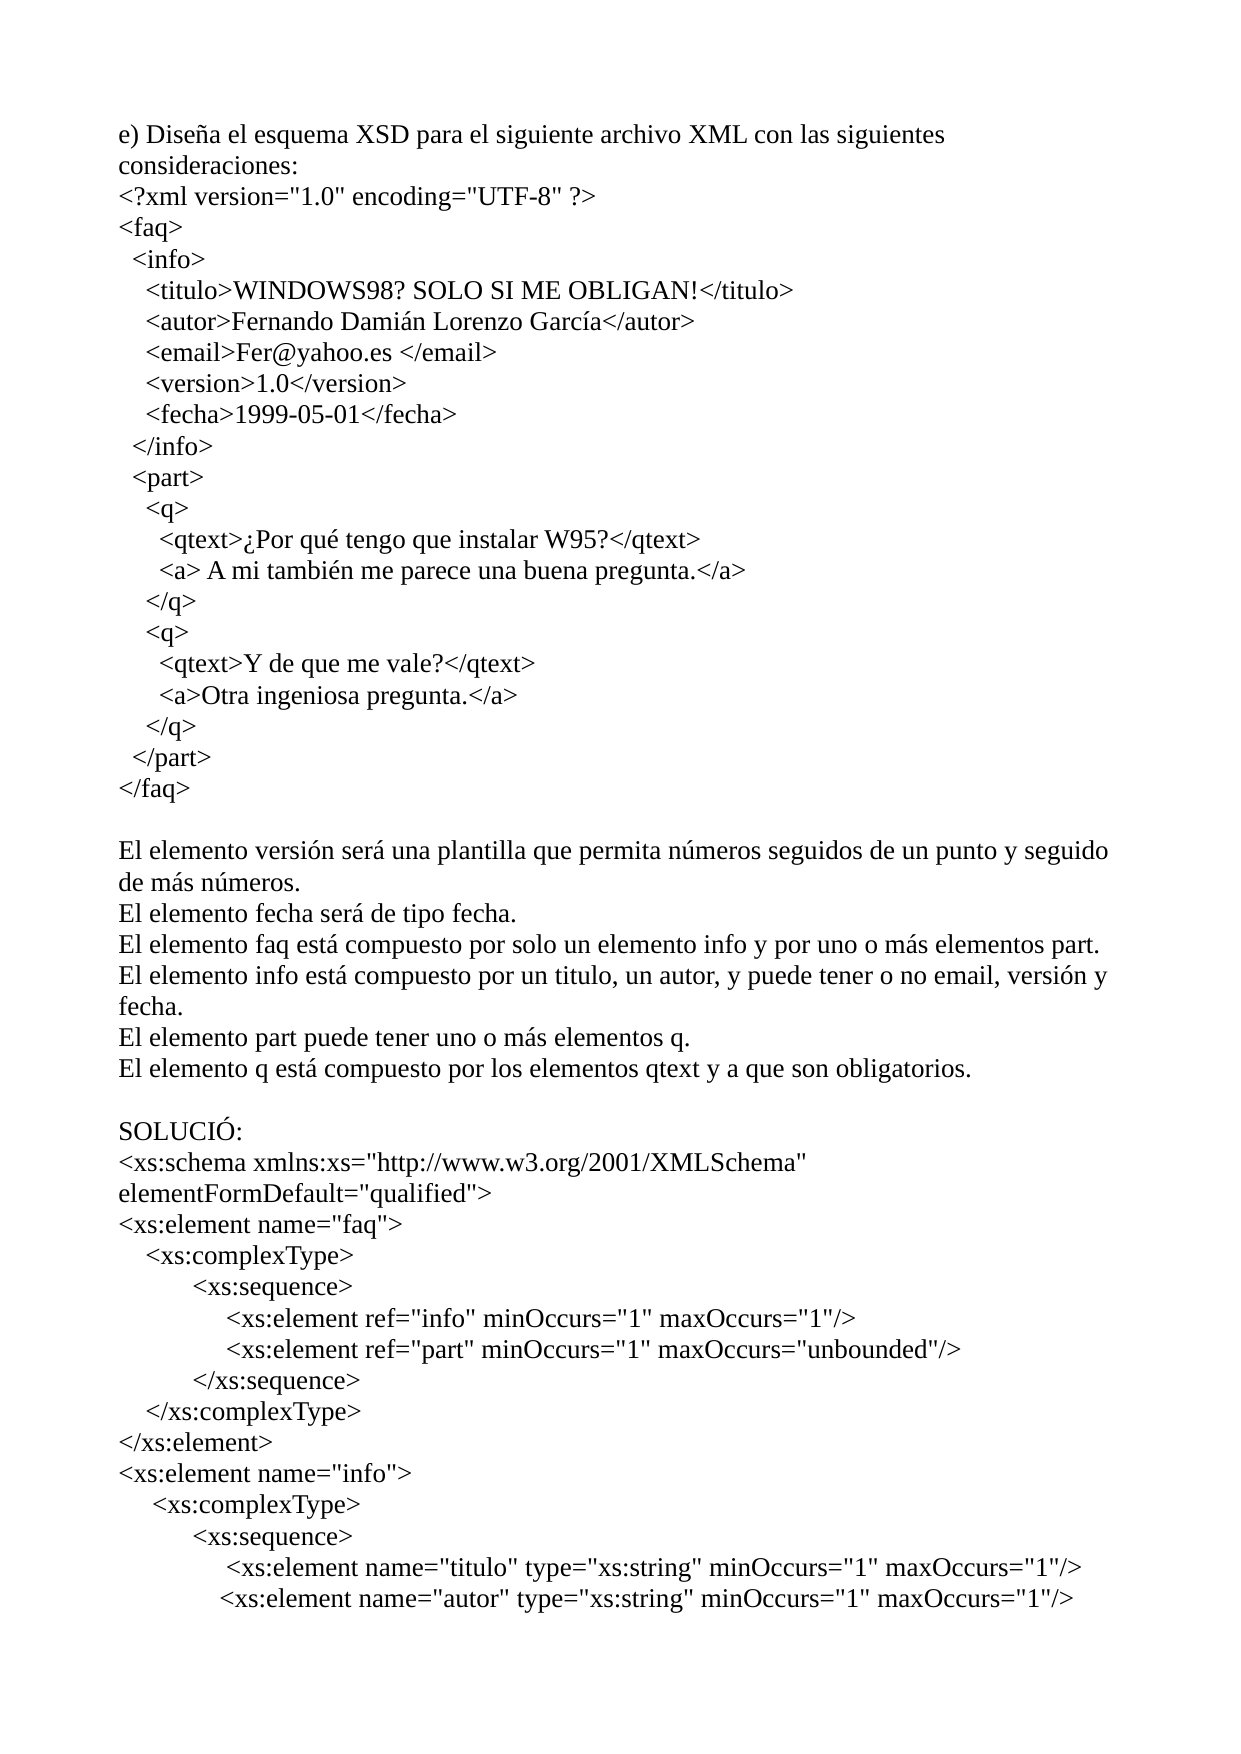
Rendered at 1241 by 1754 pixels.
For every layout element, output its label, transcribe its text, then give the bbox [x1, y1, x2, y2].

text <qtext>Y de que me vale?</qtext> [118, 648, 1122, 679]
text </part> [118, 741, 1122, 772]
text <version>1.0</version> [118, 367, 1122, 398]
text <info> [118, 243, 1122, 274]
text <xs:element ref="part" minOccurs="1" maxOccurs="unbounded"/> [118, 1333, 1122, 1364]
text <email>Fer@yahoo.es </email> [118, 336, 1122, 367]
text <xs:sequence> [118, 1520, 1122, 1551]
text <xs:element name="info"> [118, 1457, 1122, 1488]
text </faq> [118, 772, 1122, 803]
text <xs:element name="titulo" type="xs:string" minOccurs="1" maxOccurs="1"/> [118, 1551, 1122, 1582]
text <part> [118, 461, 1122, 492]
text </xs:sequence> [118, 1364, 1122, 1395]
text </q> [118, 710, 1122, 741]
text </xs:element> [118, 1426, 1122, 1457]
text <xs:element ref="info" minOccurs="1" maxOccurs="1"/> [118, 1302, 1122, 1333]
text SOLUCIÓ: [118, 1115, 1122, 1146]
text El elemento fecha será de tipo fecha. [118, 897, 1122, 928]
text <xs:complexType> [118, 1488, 1122, 1520]
text </q> [118, 585, 1122, 616]
text e) Diseña el esquema XSD para el siguiente archivo XML con las siguientes consideraciones: [118, 118, 1122, 180]
text El elemento versión será una plantilla que permita números seguidos de un punto y seguido de más números. [118, 834, 1122, 897]
text </xs:complexType> [118, 1395, 1122, 1426]
text <xs:element name="autor" type="xs:string" minOccurs="1" maxOccurs="1"/> [118, 1582, 1122, 1613]
text <faq> [118, 212, 1122, 243]
text <xs:sequence> [118, 1271, 1122, 1302]
text El elemento q está compuesto por los elementos qtext y a que son obligatorios. [118, 1052, 1122, 1084]
text El elemento info está compuesto por un titulo, un autor, y puede tener o no email, versión y fecha. [118, 959, 1122, 1021]
text El elemento faq está compuesto por solo un elemento info y por uno o más elementos part. [118, 928, 1122, 959]
text <xs:element name="faq"> [118, 1208, 1122, 1239]
text <titulo>WINDOWS98? SOLO SI ME OBLIGAN!</titulo> [118, 274, 1122, 305]
text <qtext>¿Por qué tengo que instalar W95?</qtext> [118, 523, 1122, 554]
text <xs:schema xmlns:xs="http://www.w3.org/2001/XMLSchema" elementFormDefault="qualified"> [118, 1146, 1122, 1208]
text <autor>Fernando Damián Lorenzo García</autor> [118, 305, 1122, 336]
text <a>Otra ingeniosa pregunta.</a> [118, 679, 1122, 710]
text <q> [118, 616, 1122, 648]
text <xs:complexType> [118, 1239, 1122, 1271]
text <q> [118, 492, 1122, 523]
text </info> [118, 429, 1122, 461]
text <fecha>1999-05-01</fecha> [118, 398, 1122, 429]
text <a> A mi también me parece una buena pregunta.</a> [118, 554, 1122, 585]
text El elemento part puede tener uno o más elementos q. [118, 1021, 1122, 1052]
text <?xml version="1.0" encoding="UTF-8" ?> [118, 180, 1122, 212]
